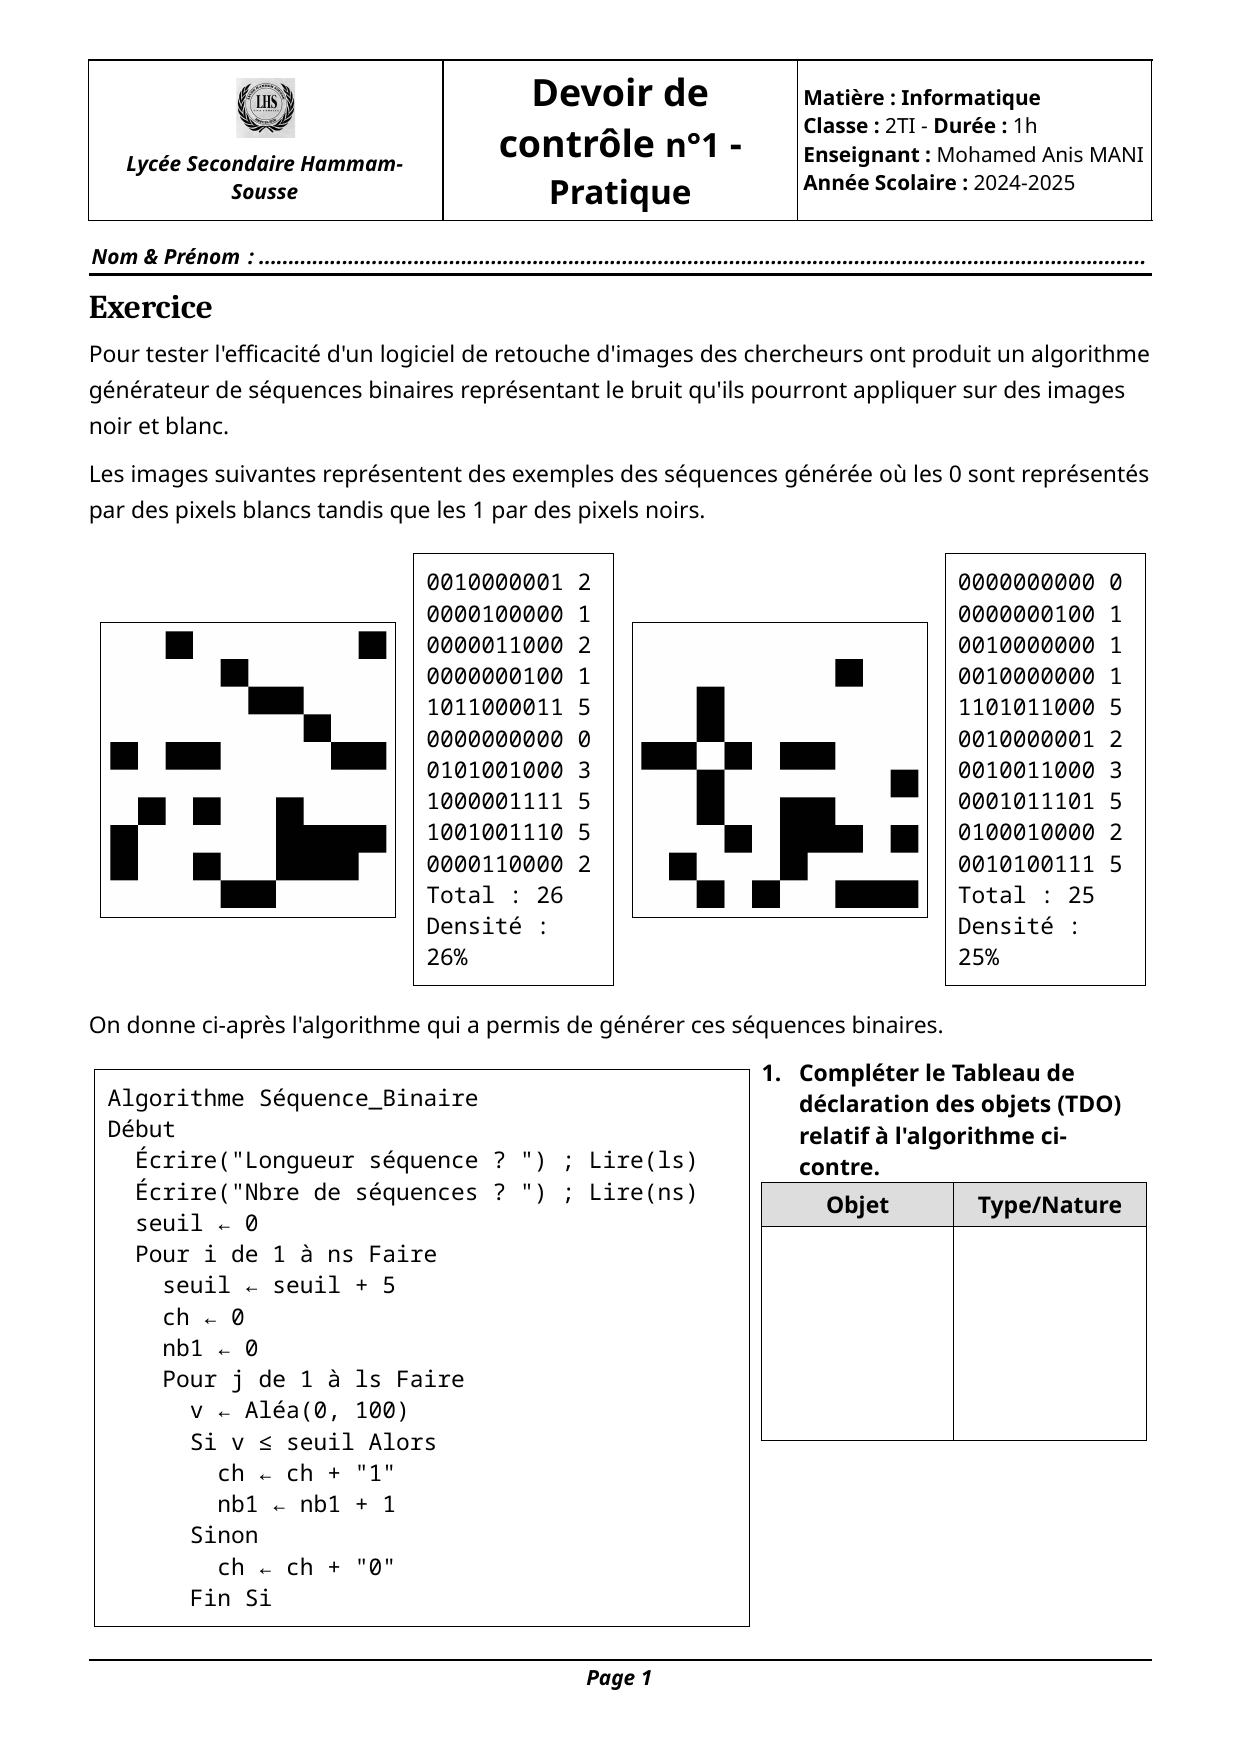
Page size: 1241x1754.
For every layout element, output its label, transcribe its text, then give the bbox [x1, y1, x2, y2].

table_header 0000000000 0 0000000100 1 0010000000 1 0010000000 1 1101011000 5 0010000001 2 0010011000 3 0001011101 5 0100010000 2 0010100111 5 Total : 25 Densité : 25% [939, 536, 1152, 1003]
text On donne ci-après l'algorithme qui a permis de générer ces séquences binaires. [88, 1009, 1152, 1041]
table_header Algorithme Séquence_Binaire Début Écrire("Longueur séquence ? ") ; Lire(ls) Écrire("Nbre de séquences ? ") ; Lire(ns) seuil ← 0 Pour i de 1 à ns Faire seuil ← seuil + 5 ch ← 0 nb1 ← 0 Pour j de 1 à ls Faire v ← Aléa(0, 100) Si v ≤ seuil Alors ch ← ch + "1" nb1 ← nb1 + 1 Sinon ch ← ch + "0" Fin Si [89, 1051, 756, 1644]
table_cell [762, 1227, 953, 1440]
table_cell [954, 1227, 1146, 1440]
table_header 0010000001 2 0000100000 1 0000011000 2 0000000100 1 1011000011 5 0000000000 0 0101001000 3 1000001111 5 1001001110 5 0000110000 2 Total : 26 Densité : 26% [407, 536, 620, 1003]
text Les images suivantes représentent des exemples des séquences générée où les 0 sont représentés par des pixels blancs tandis que les 1 par des pixels noirs. [88, 458, 1152, 525]
table_header [620, 536, 939, 1003]
subtitle Exercice [88, 288, 1152, 326]
table_header Type/Nature [954, 1183, 1146, 1226]
table_header [89, 536, 407, 1003]
picture [103, 625, 393, 915]
table_header Objet [762, 1183, 953, 1226]
picture [634, 625, 924, 915]
text Pour tester l'efficacité d'un logiciel de retouche d'images des chercheurs ont produit un algorithme générateur de séquences binaires représentant le bruit qu'ils pourront appliquer sur des images noir et blanc. [88, 338, 1152, 441]
table_header Compléter le Tableau de déclaration des objets (TDO) relatif à l'algorithme ci-contre. [756, 1051, 1152, 1644]
